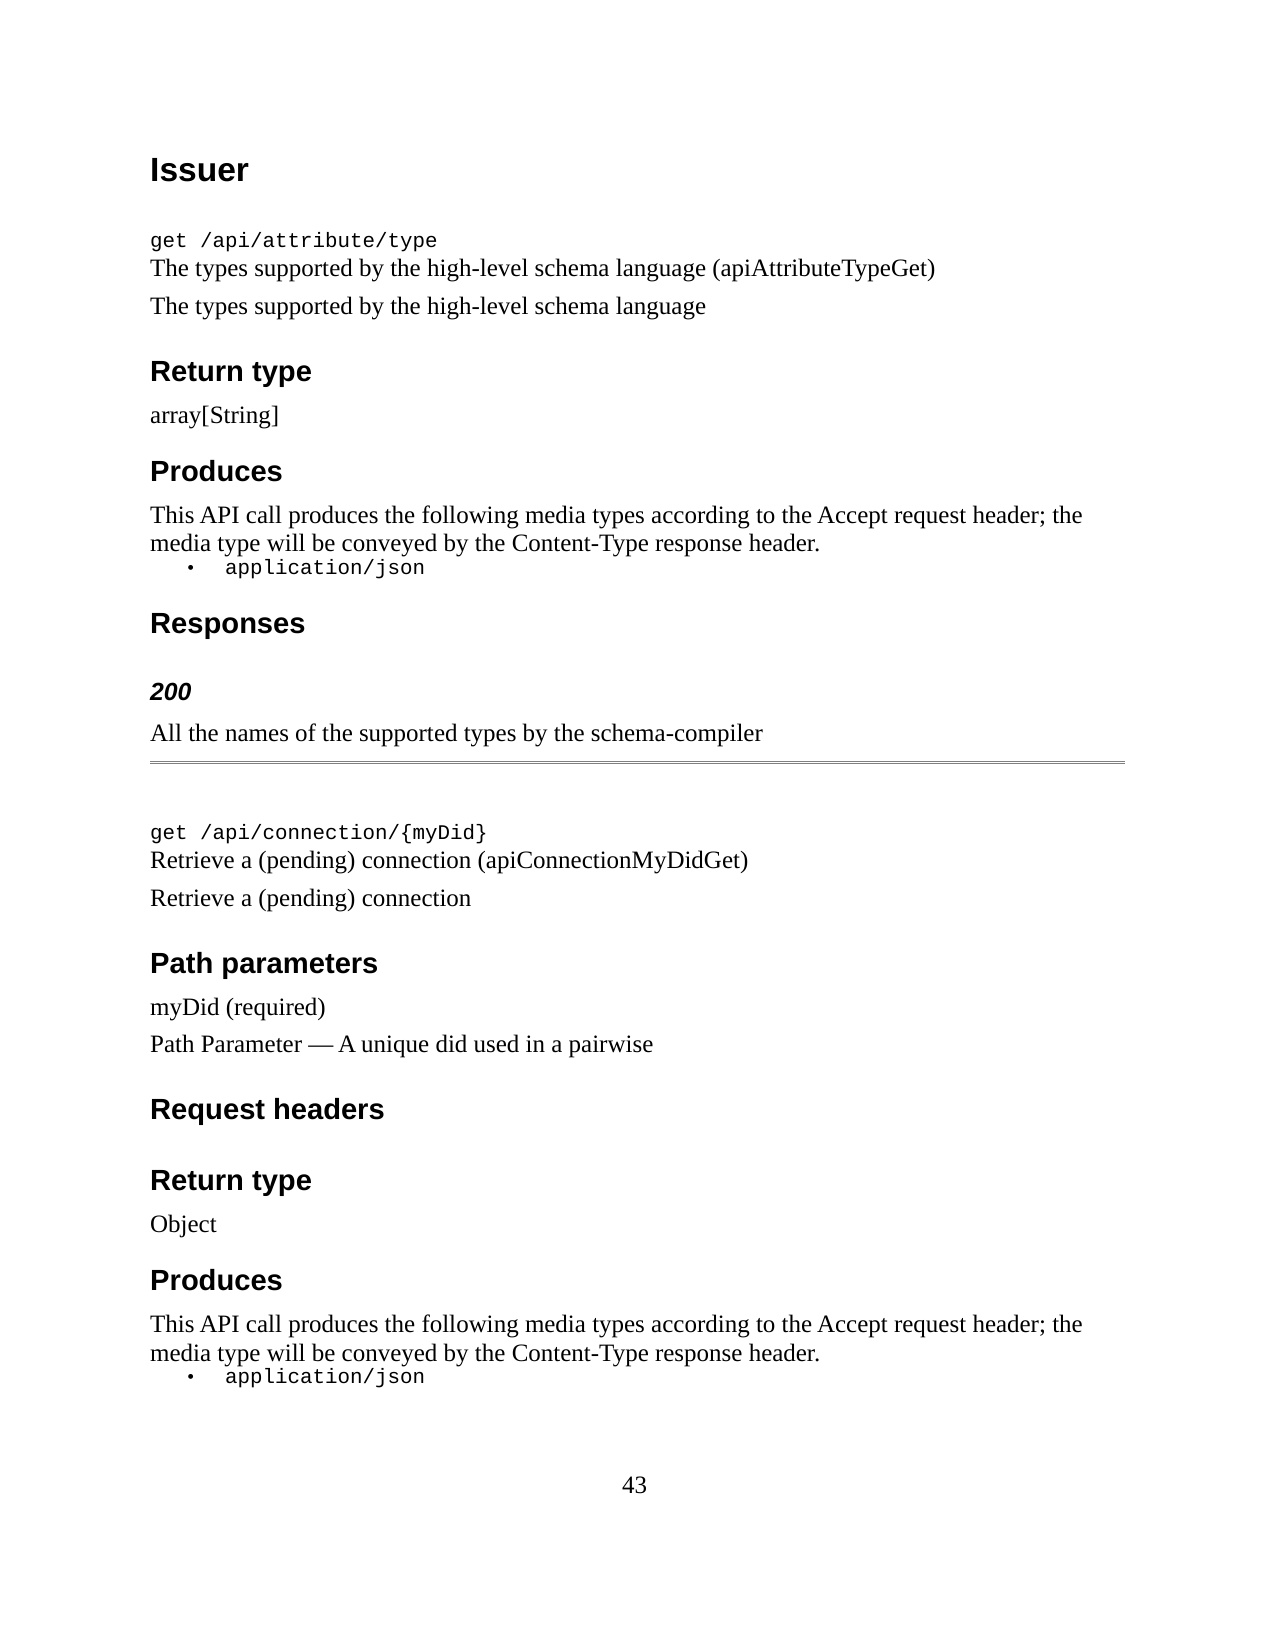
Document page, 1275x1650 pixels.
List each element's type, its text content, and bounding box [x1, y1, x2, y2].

subtitle Return type [150, 354, 1125, 387]
list application/json [187, 1367, 1125, 1390]
subtitle Produces [150, 454, 1125, 487]
text Path Parameter — A unique did used in a pairwise [150, 1029, 1125, 1058]
text This API call produces the following media types according to the Accept request header; the media type will be conveyed by the Content-Type response header. [150, 1309, 1125, 1367]
text All the names of the supported types by the schema-compiler [150, 718, 1125, 747]
text array[String] [150, 400, 1125, 429]
subtitle 200 [150, 677, 1125, 706]
subtitle Produces [150, 1263, 1125, 1297]
text Retrieve a (pending) connection [150, 883, 1125, 912]
text The types supported by the high-level schema language [150, 291, 1125, 320]
text This API call produces the following media types according to the Accept request header; the media type will be conveyed by the Content-Type response header. [150, 500, 1125, 557]
text Object [150, 1209, 1125, 1238]
subtitle Path parameters [150, 946, 1125, 979]
text Retrieve a (pending) connection (apiConnectionMyDidGet) [150, 845, 1125, 874]
subtitle Responses [150, 606, 1125, 639]
text get /api/attribute/type [150, 230, 1125, 253]
text get /api/connection/{myDid} [150, 822, 1125, 845]
subtitle Return type [150, 1163, 1125, 1197]
subtitle Request headers [150, 1092, 1125, 1126]
subtitle Issuer [150, 150, 1125, 189]
list application/json [187, 557, 1125, 581]
text The types supported by the high-level schema language (apiAttributeTypeGet) [150, 253, 1125, 282]
text myDid (required) [150, 992, 1125, 1021]
